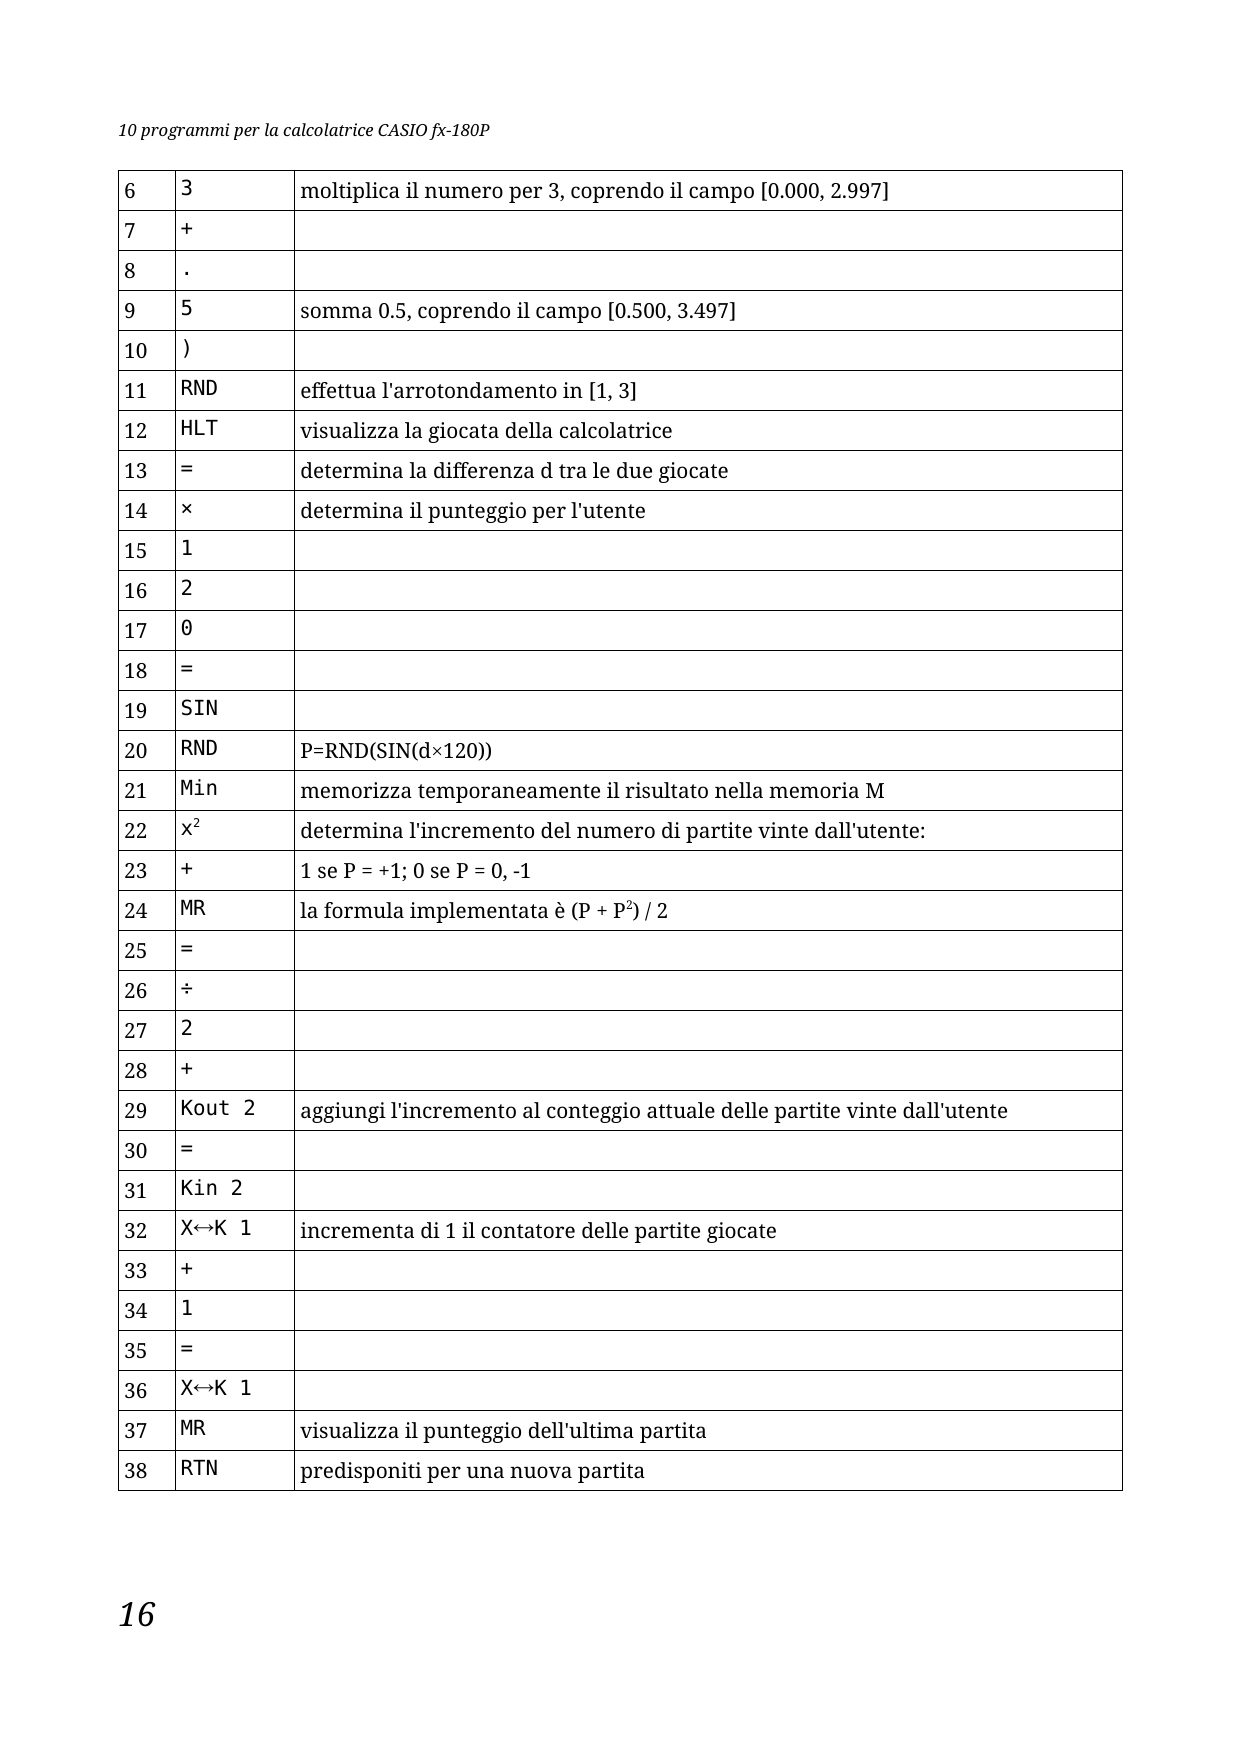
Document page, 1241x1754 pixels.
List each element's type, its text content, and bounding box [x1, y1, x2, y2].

table_cell 21 [119, 771, 175, 810]
table_cell [295, 651, 1122, 690]
table_cell incrementa di 1 il contatore delle partite giocate [295, 1211, 1122, 1250]
table_cell determina il punteggio per l'utente [295, 491, 1122, 530]
table_cell 33 [119, 1251, 175, 1290]
table_cell [295, 571, 1122, 610]
table_cell [295, 331, 1122, 370]
table_cell 29 [119, 1091, 175, 1130]
table_cell [295, 691, 1122, 730]
table_cell Kout 2 [176, 1091, 294, 1130]
table_cell + [176, 211, 294, 250]
table_cell 34 [119, 1291, 175, 1330]
table_cell = [176, 451, 294, 490]
table_cell determina l'incremento del numero di partite vinte dall'utente: [295, 811, 1122, 850]
table_cell = [176, 1131, 294, 1170]
table_cell 36 [119, 1371, 175, 1410]
table_cell 37 [119, 1411, 175, 1450]
table_cell HLT [176, 411, 294, 450]
table_cell 30 [119, 1131, 175, 1170]
table_cell MR [176, 891, 294, 930]
table_cell 11 [119, 371, 175, 410]
table_cell memorizza temporaneamente il risultato nella memoria M [295, 771, 1122, 810]
table_cell MR [176, 1411, 294, 1450]
table_cell 5 [176, 291, 294, 330]
table_cell 35 [119, 1331, 175, 1370]
table_cell Kin 2 [176, 1171, 294, 1210]
table_cell 12 [119, 411, 175, 450]
table_cell RND [176, 371, 294, 410]
table_cell 25 [119, 931, 175, 970]
table_cell 15 [119, 531, 175, 570]
table_cell 24 [119, 891, 175, 930]
table_cell [295, 971, 1122, 1010]
table_cell somma 0.5, coprendo il campo [0.500, 3.497] [295, 291, 1122, 330]
table_cell [295, 1291, 1122, 1330]
table_cell [295, 211, 1122, 250]
table_cell 8 [119, 251, 175, 290]
table_cell 22 [119, 811, 175, 850]
table_cell XK 1 [176, 1211, 294, 1250]
table_cell [295, 611, 1122, 650]
table_cell XK 1 [176, 1371, 294, 1410]
table_cell 27 [119, 1011, 175, 1050]
table_cell RTN [176, 1451, 294, 1490]
table_cell x2 [176, 811, 294, 850]
table_cell 16 [119, 571, 175, 610]
table_cell 1 [176, 531, 294, 570]
table_cell aggiungi l'incremento al conteggio attuale delle partite vinte dall'utente [295, 1091, 1122, 1130]
table_cell + [176, 1251, 294, 1290]
table_cell + [176, 1051, 294, 1090]
table_cell determina la differenza d tra le due giocate [295, 451, 1122, 490]
table_cell 20 [119, 731, 175, 770]
table_cell + [176, 851, 294, 890]
table_cell 26 [119, 971, 175, 1010]
table_cell 9 [119, 291, 175, 330]
table_cell ) [176, 331, 294, 370]
table_cell 13 [119, 451, 175, 490]
table_cell [295, 1171, 1122, 1210]
table_cell predisponiti per una nuova partita [295, 1451, 1122, 1490]
table_cell 18 [119, 651, 175, 690]
table_cell 1 se P = +1; 0 se P = 0, -1 [295, 851, 1122, 890]
table_cell 23 [119, 851, 175, 890]
table_cell 17 [119, 611, 175, 650]
table_cell 3 [176, 171, 294, 210]
table_cell 1 [176, 1291, 294, 1330]
table_cell [295, 931, 1122, 970]
table_cell [295, 1011, 1122, 1050]
table_cell Min [176, 771, 294, 810]
table_cell la formula implementata è (P + P2) / 2 [295, 891, 1122, 930]
table_cell = [176, 931, 294, 970]
table_cell visualizza il punteggio dell'ultima partita [295, 1411, 1122, 1450]
table_cell [295, 1251, 1122, 1290]
table_cell 6 [119, 171, 175, 210]
table_cell [295, 1131, 1122, 1170]
table_cell effettua l'arrotondamento in [1, 3] [295, 371, 1122, 410]
table_cell 0 [176, 611, 294, 650]
table_cell = [176, 651, 294, 690]
table_cell 2 [176, 1011, 294, 1050]
table_cell 19 [119, 691, 175, 730]
table_cell 31 [119, 1171, 175, 1210]
table_cell 14 [119, 491, 175, 530]
table_cell × [176, 491, 294, 530]
table_cell 28 [119, 1051, 175, 1090]
table_cell P=RND(SIN(d×120)) [295, 731, 1122, 770]
table_cell [295, 1331, 1122, 1370]
table_cell SIN [176, 691, 294, 730]
table_cell visualizza la giocata della calcolatrice [295, 411, 1122, 450]
table_cell [295, 1371, 1122, 1410]
table_cell ÷ [176, 971, 294, 1010]
table_cell 32 [119, 1211, 175, 1250]
table_cell 2 [176, 571, 294, 610]
table_cell RND [176, 731, 294, 770]
table_cell 38 [119, 1451, 175, 1490]
table_cell . [176, 251, 294, 290]
table_cell [295, 1051, 1122, 1090]
table_cell [295, 251, 1122, 290]
table_cell 10 [119, 331, 175, 370]
table_cell moltiplica il numero per 3, coprendo il campo [0.000, 2.997] [295, 171, 1122, 210]
table_cell 7 [119, 211, 175, 250]
table_cell [295, 531, 1122, 570]
table_cell = [176, 1331, 294, 1370]
